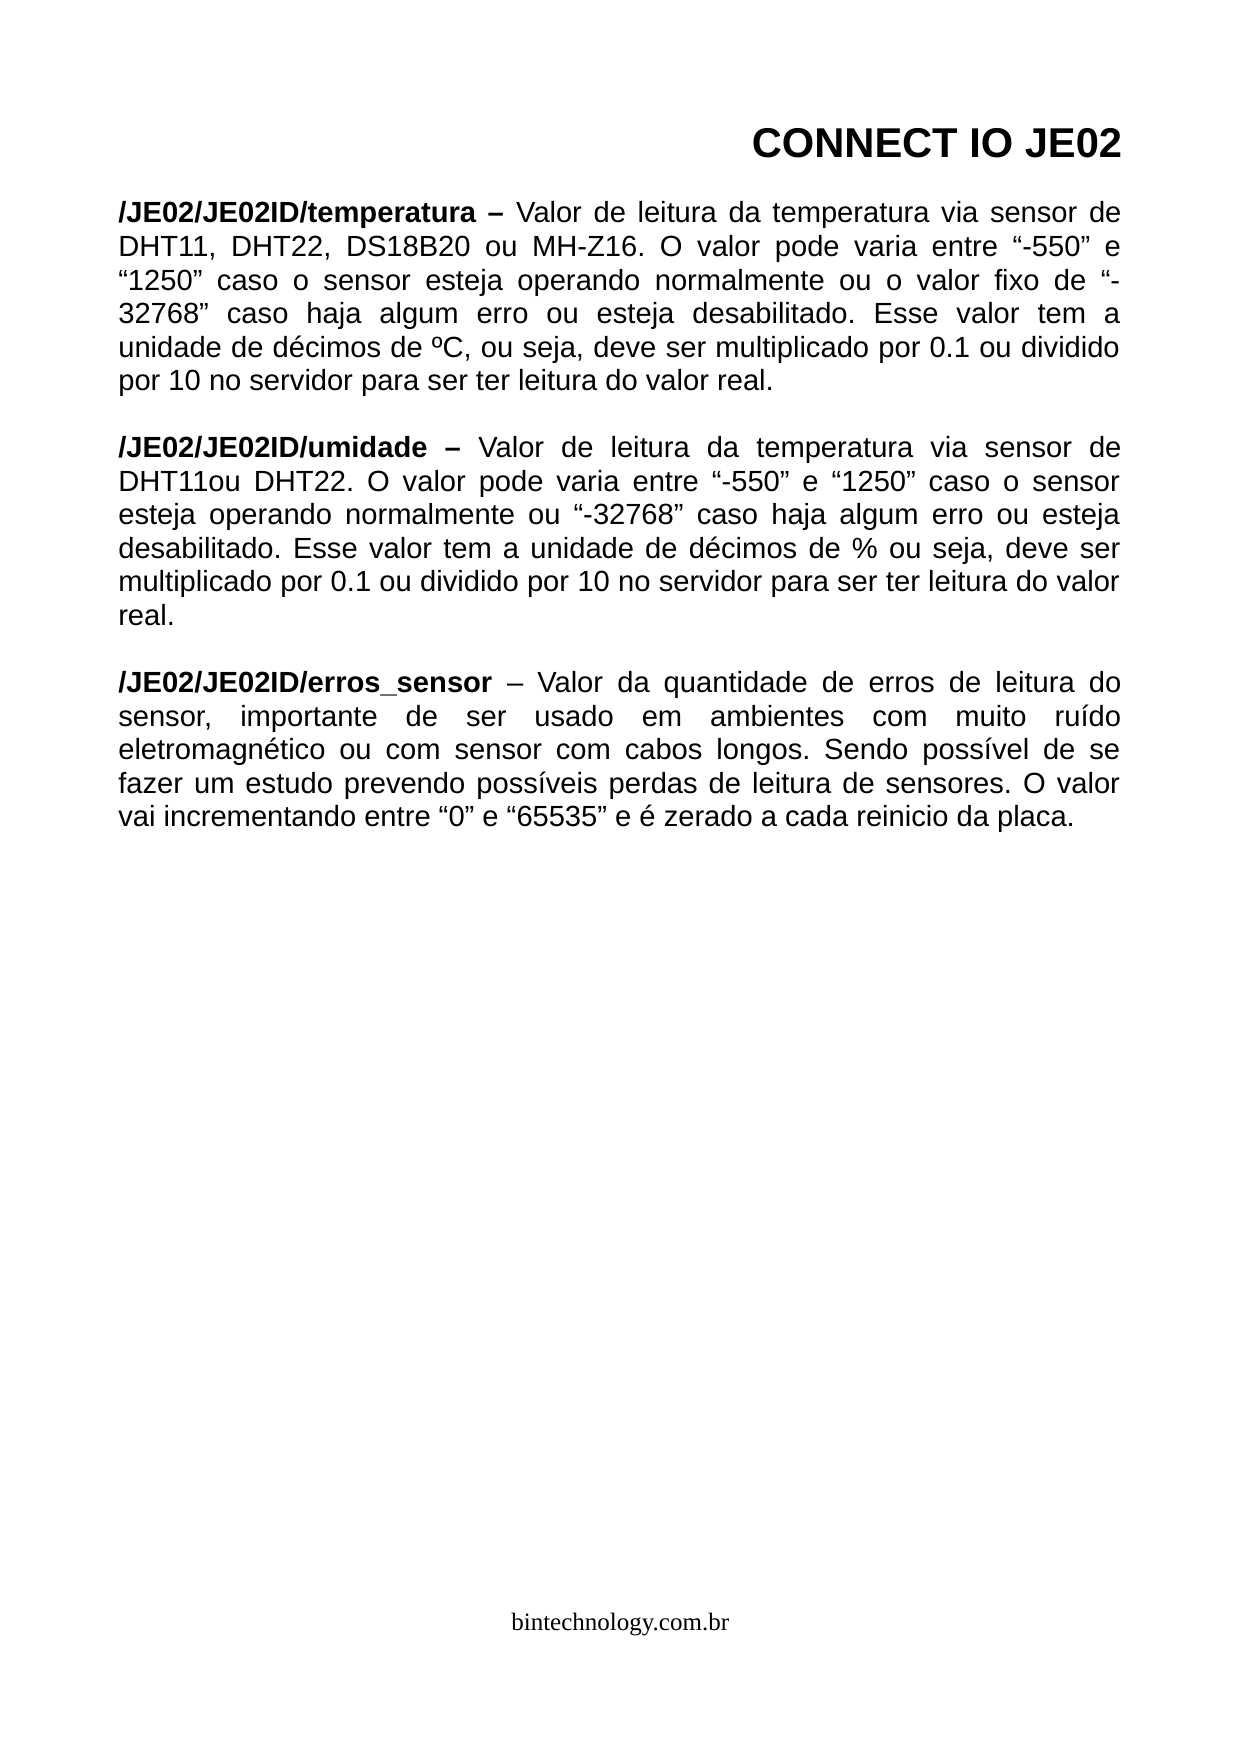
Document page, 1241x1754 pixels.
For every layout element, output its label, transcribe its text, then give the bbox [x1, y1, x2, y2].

text /JE02/JE02ID/umidade – Valor de leitura da temperatura via sensor de DHT11ou DHT22. O valor pode varia entre “-550” e “1250” caso o sensor esteja operando normalmente ou “-32768” caso haja algum erro ou esteja desabilitado. Esse valor tem a unidade de décimos de % ou seja, deve ser multiplicado por 0.1 ou dividido por 10 no servidor para ser ter leitura do valor real. [118, 430, 1122, 632]
text /JE02/JE02ID/erros_sensor – Valor da quantidade de erros de leitura do sensor, importante de ser usado em ambientes com muito ruído eletromagnético ou com sensor com cabos longos. Sendo possível de se fazer um estudo prevendo possíveis perdas de leitura de sensores. O valor vai incrementando entre “0” e “65535” e é zerado a cada reinicio da placa. [118, 665, 1122, 833]
text /JE02/JE02ID/temperatura – Valor de leitura da temperatura via sensor de DHT11, DHT22, DS18B20 ou MH-Z16. O valor pode varia entre “-550” e “1250” caso o sensor esteja operando normalmente ou o valor fixo de “-32768” caso haja algum erro ou esteja desabilitado. Esse valor tem a unidade de décimos de ºC, ou seja, deve ser multiplicado por 0.1 ou dividido por 10 no servidor para ser ter leitura do valor real. [118, 196, 1122, 397]
